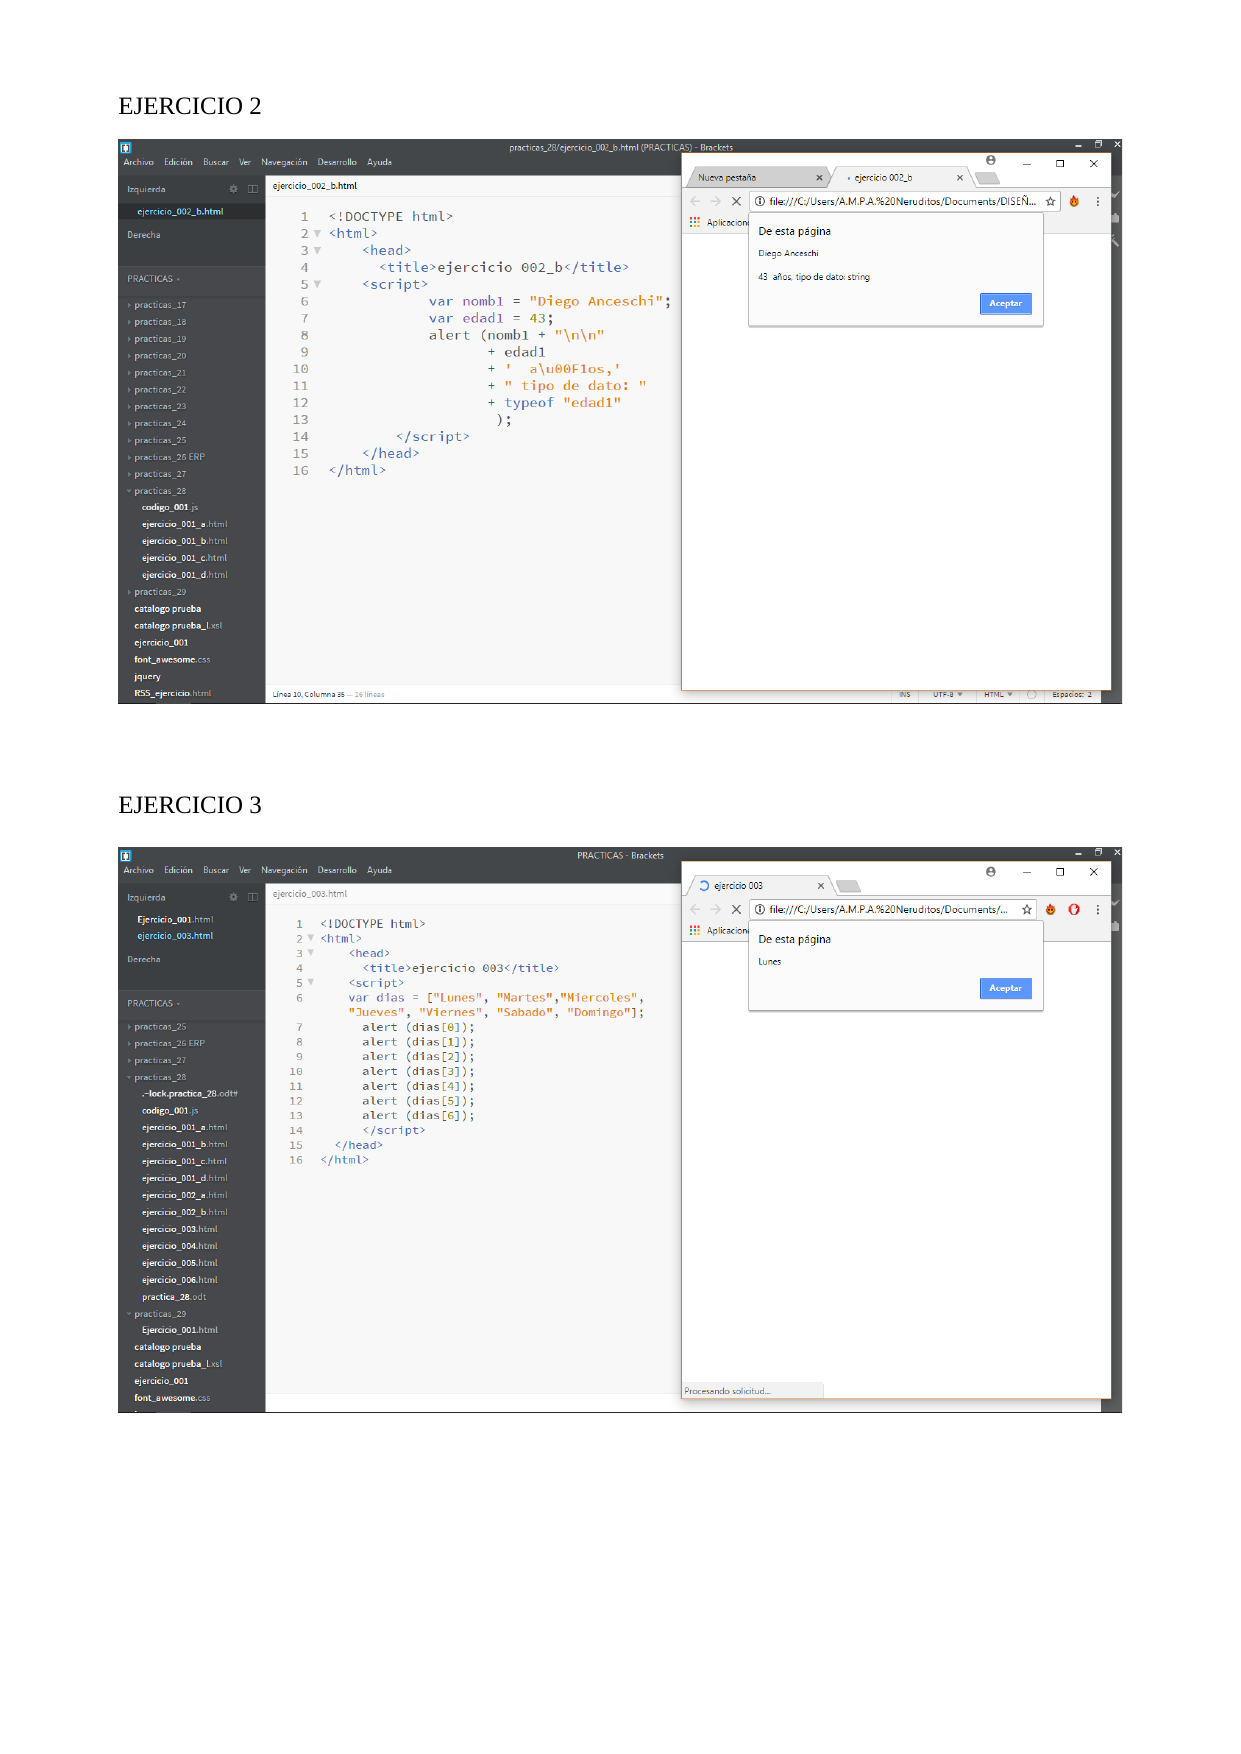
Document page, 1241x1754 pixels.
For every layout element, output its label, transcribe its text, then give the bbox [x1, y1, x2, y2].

text EJERCICIO 3 [118, 790, 1122, 819]
text EJERCICIO 2 [118, 91, 1122, 119]
picture [118, 847, 1123, 1413]
picture [118, 139, 1123, 704]
